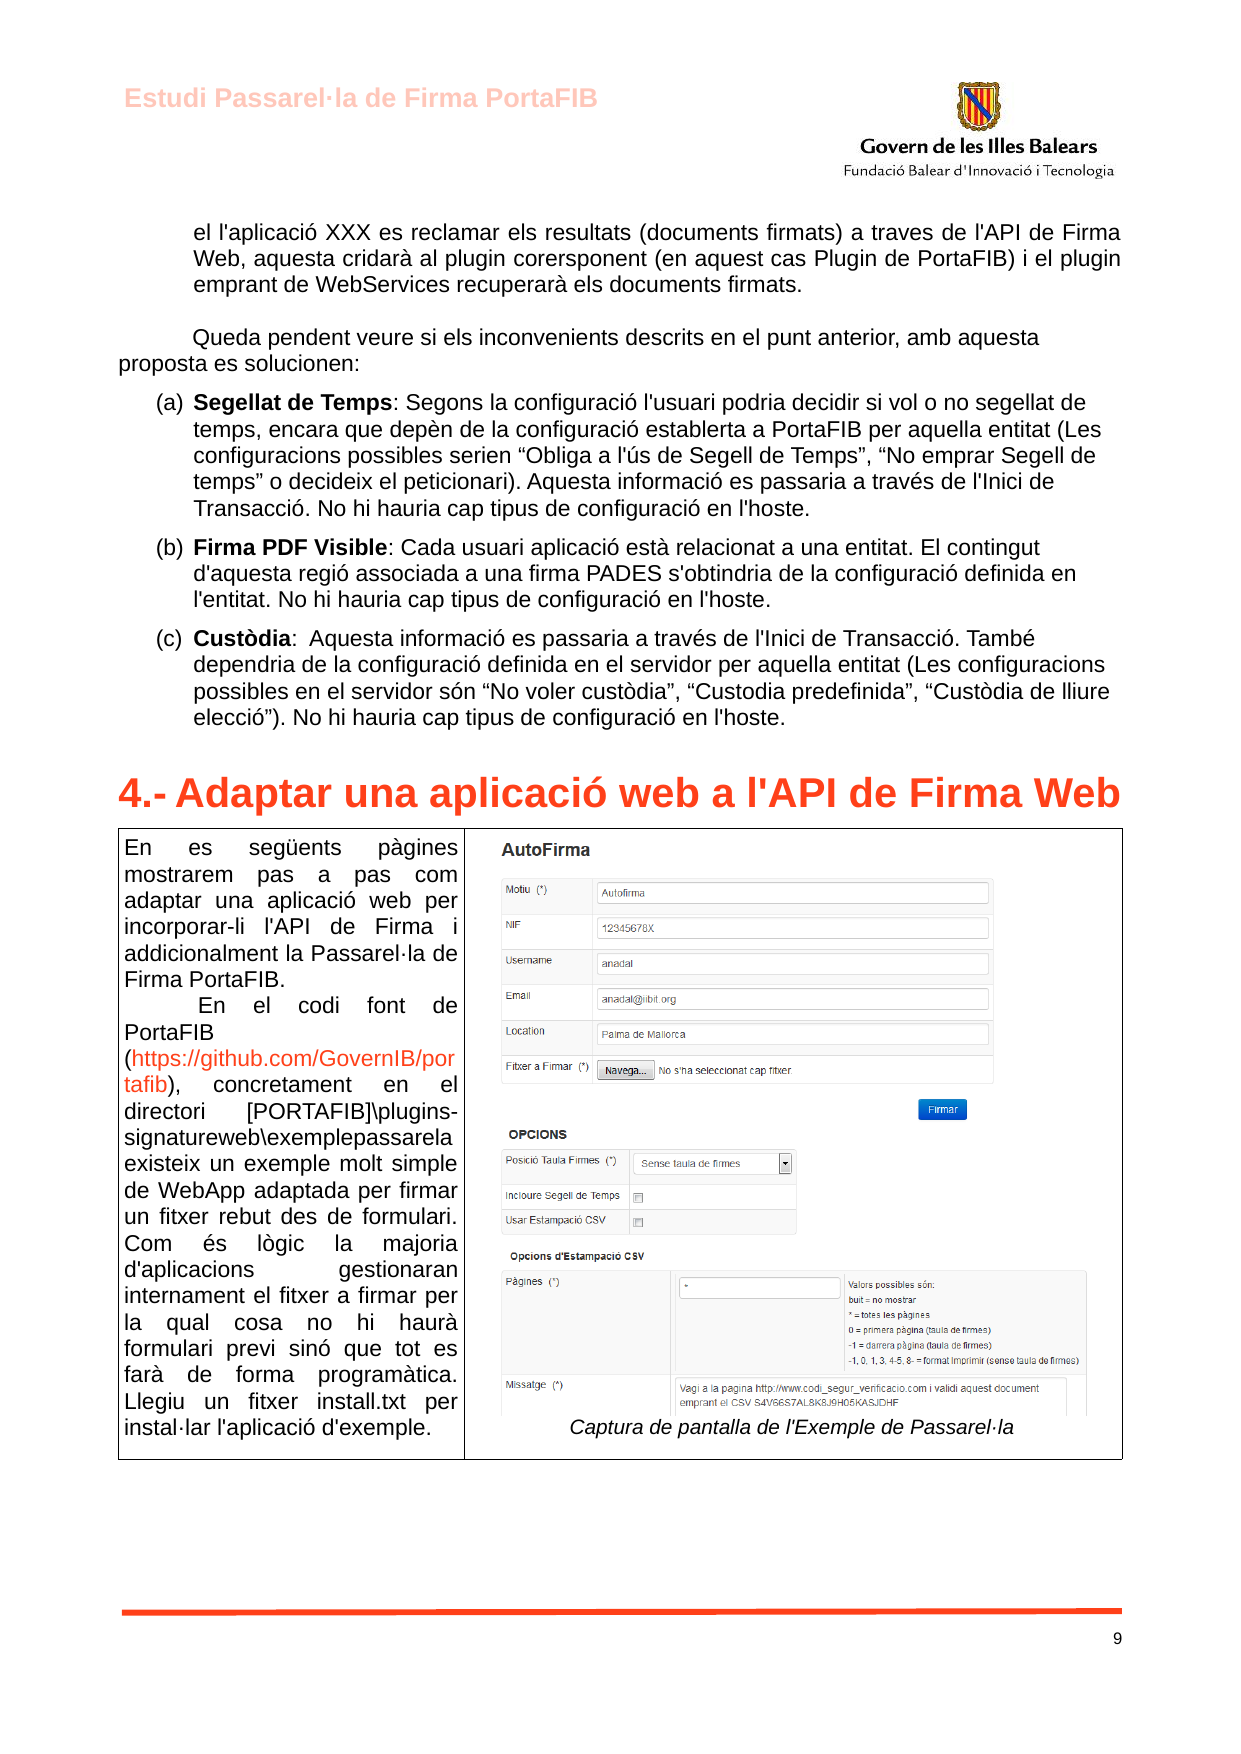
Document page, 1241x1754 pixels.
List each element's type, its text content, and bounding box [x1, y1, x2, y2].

table_header Captura de pantalla de l'Exemple de Passarel·la [465, 829, 1122, 1458]
subtitle Adaptar una aplicació web a l'API de Firma Web [118, 768, 1122, 816]
text Queda pendent veure si els inconvenients descrits en el punt anterior, amb aquesta proposta es solucionen: [118, 324, 1122, 377]
list Segellat de Temps: Segons la configuració l'usuari podria decidir si vol o no segellat de temps, encara que depèn de la configuració establerta a PortaFIB per aquella entitat (Les configuracions possibles serien “Obliga a l'ús de Segell de Temps”, “No emprar Segell de temps” o decideix el peticionari). Aquesta informació es passaria a través de l'Inici de Transacció. No hi hauria cap tipus de configuració en l'hoste. [156, 389, 1122, 521]
table_header En es següents pàgines mostrarem pas a pas com adaptar una aplicació web per incorporar-li l'API de Firma i addicionalment la Passarel·la de Firma PortaFIB. En el codi font de PortaFIB (https://github.com/GovernIB/portafib), concretament en el directori [PORTAFIB]\plugins-signatureweb\exemplepassarela existeix un exemple molt simple de WebApp adaptada per firmar un fitxer rebut des de formulari. Com és lògic la majoria d'aplicacions gestionaran internament el fitxer a firmar per la qual cosa no hi haurà formulari previ sinó que tot es farà de forma programàtica. Llegiu un fitxer install.txt per instal·lar l'aplicació d'exemple. [119, 829, 464, 1458]
picture [491, 834, 1095, 1416]
picture [840, 82, 1117, 179]
list el l'aplicació XXX es reclamar els resultats (documents firmats) a traves de l'API de Firma Web, aquesta cridarà al plugin corersponent (en aquest cas Plugin de PortaFIB) i el plugin emprant de WebServices recuperarà els documents firmats. [156, 218, 1122, 298]
list Custòdia: Aquesta informació es passaria a través de l'Inici de Transacció. També dependria de la configuració definida en el servidor per aquella entitat (Les configuracions possibles en el servidor són “No voler custòdia”, “Custodia predefinida”, “Custòdia de lliure elecció”). No hi hauria cap tipus de configuració en l'hoste. [156, 625, 1122, 730]
list Firma PDF Visible: Cada usuari aplicació està relacionat a una entitat. El contingut d'aquesta regió associada a una firma PADES s'obtindria de la configuració definida en l'entitat. No hi hauria cap tipus de configuració en l'hoste. [156, 533, 1122, 612]
